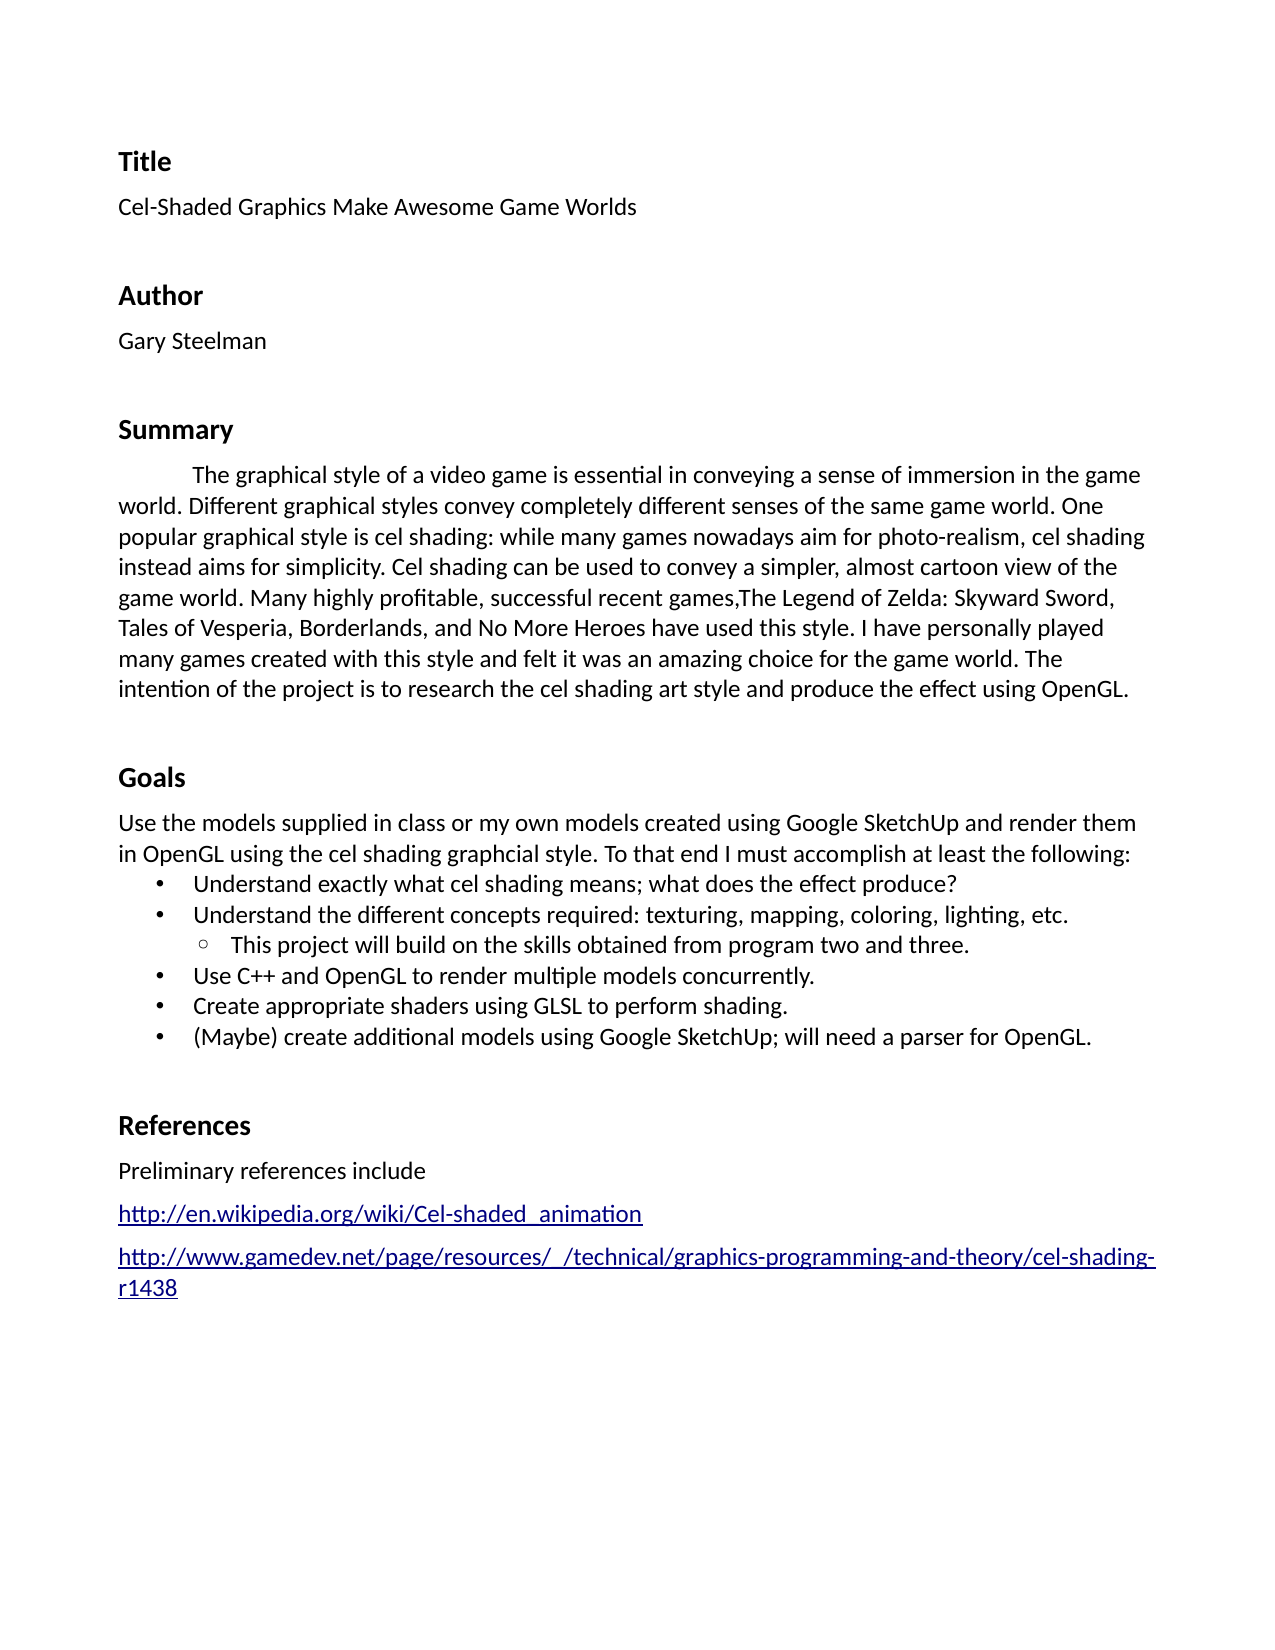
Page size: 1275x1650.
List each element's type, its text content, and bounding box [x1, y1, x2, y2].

text Use the models supplied in class or my own models created using Google SketchUp and render them in OpenGL using the cel shading graphcial style. To that end I must accomplish at least the following: [118, 807, 1157, 868]
text Gary Steelman [118, 325, 1157, 356]
subtitle Author [118, 277, 1157, 313]
subtitle Title [118, 143, 1157, 179]
list Understand exactly what cel shading means; what does the effect produce? [156, 868, 1157, 899]
text The graphical style of a video game is essential in conveying a sense of immersion in the game world. Different graphical styles convey completely different senses of the same game world. One popular graphical style is cel shading: while many games nowadays aim for photo-realism, cel shading instead aims for simplicity. Cel shading can be used to convey a simpler, almost cartoon view of the game world. Many highly profitable, successful recent games,The Legend of Zelda: Skyward Sword, Tales of Vesperia, Borderlands, and No More Heroes have used this style. I have personally played many games created with this style and felt it was an amazing choice for the game world. The intention of the project is to research the cel shading art style and produce the effect using OpenGL. [118, 459, 1157, 704]
list Create appropriate shaders using GLSL to perform shading. [156, 991, 1157, 1021]
list This project will build on the skills obtained from program two and three. [193, 929, 1157, 960]
text http://en.wikipedia.org/wiki/Cel-shaded_animation [118, 1198, 1157, 1229]
text Preliminary references include [118, 1155, 1157, 1186]
list Use C++ and OpenGL to render multiple models concurrently. [156, 960, 1157, 991]
list Understand the different concepts required: texturing, mapping, coloring, lighting, etc. [156, 899, 1157, 929]
list (Maybe) create additional models using Google SketchUp; will need a parser for OpenGL. [156, 1021, 1157, 1052]
subtitle References [118, 1107, 1157, 1143]
text http://www.gamedev.net/page/resources/_/technical/graphics-programming-and-theory/cel-shading-r1438 [118, 1241, 1157, 1302]
text Cel-Shaded Graphics Make Awesome Game Worlds [118, 191, 1157, 222]
subtitle Summary [118, 411, 1157, 447]
subtitle Goals [118, 759, 1157, 795]
